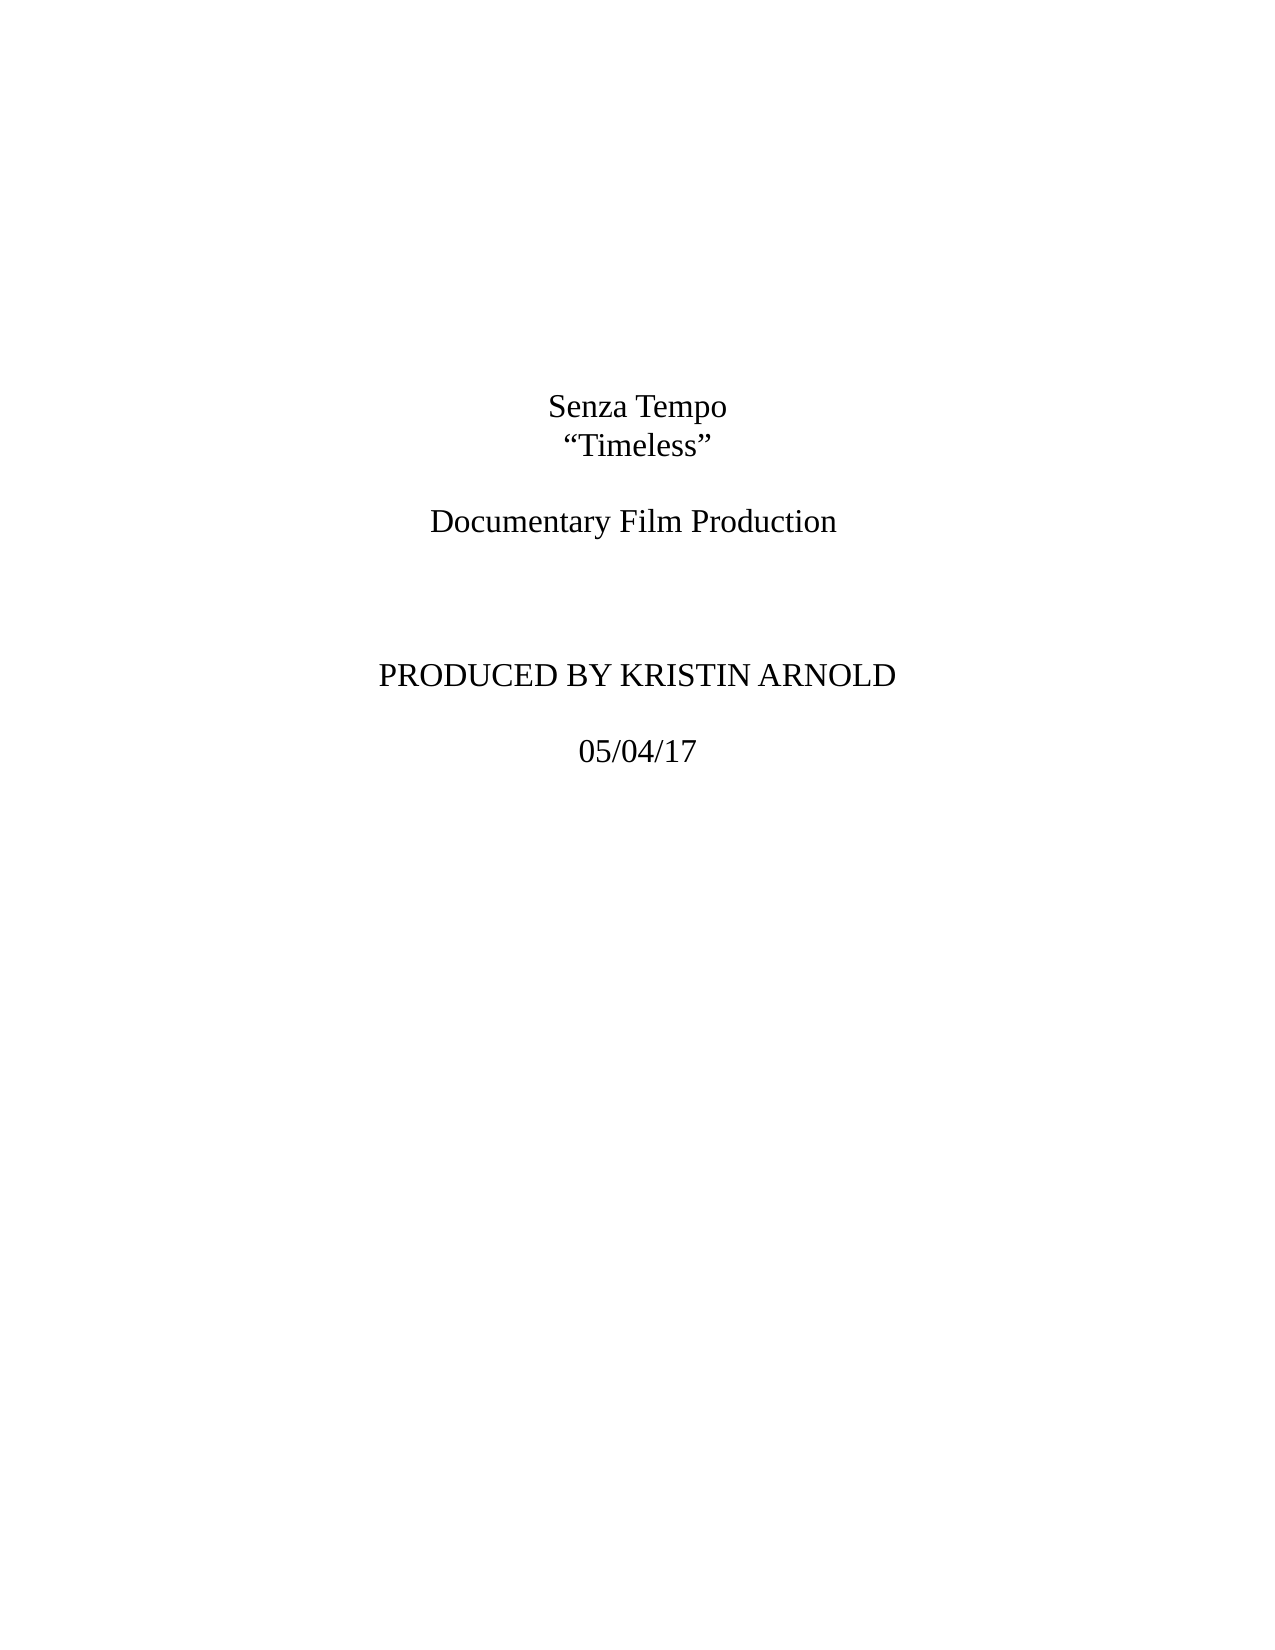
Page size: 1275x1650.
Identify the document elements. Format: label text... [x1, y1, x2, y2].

text Senza Tempo [118, 386, 1157, 425]
text PRODUCED BY KRISTIN ARNOLD [118, 655, 1157, 693]
text Documentary Film Production [118, 501, 1157, 540]
text 05/04/17 [118, 731, 1157, 770]
text “Timeless” [118, 425, 1157, 463]
